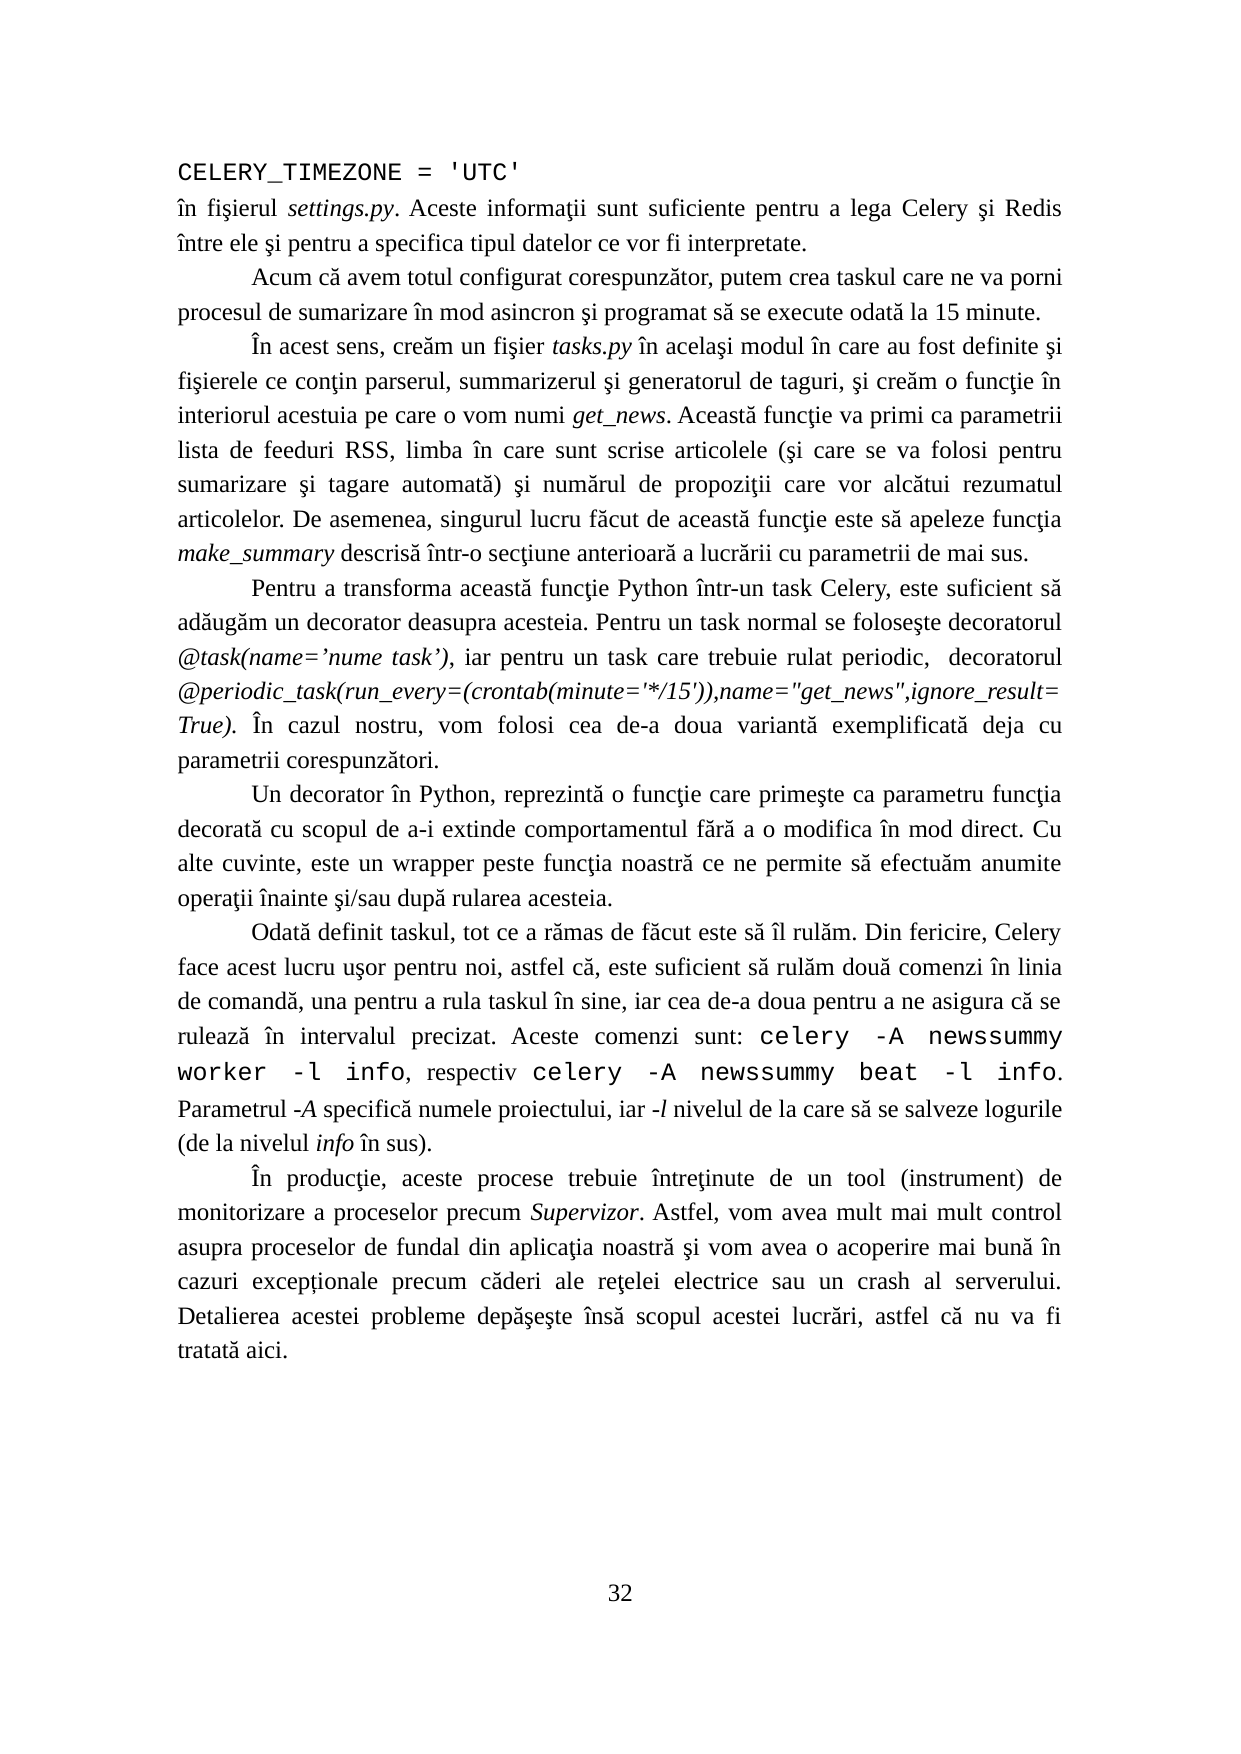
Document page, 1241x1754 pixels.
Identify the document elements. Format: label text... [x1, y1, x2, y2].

text În acest sens, creăm un fişier tasks.py în acelaşi modul în care au fost definite şi fişierele ce conţin parserul, summarizerul şi generatorul de taguri, şi creăm o funcţie în interiorul acestuia pe care o vom numi get_news. Această funcţie va primi ca parametrii lista de feeduri RSS, limba în care sunt scrise articolele (şi care se va folosi pentru sumarizare şi tagare automată) şi numărul de propoziţii care vor alcătui rezumatul articolelor. De asemenea, singurul lucru făcut de această funcţie este să apeleze funcţia make_summary descrisă într-o secţiune anterioară a lucrării cu parametrii de mai sus. [177, 331, 1063, 567]
text CELERY_TIMEZONE = 'UTC' [177, 159, 1063, 188]
text Odată definit taskul, tot ce a rămas de făcut este să îl rulăm. Din fericire, Celery face acest lucru uşor pentru noi, astfel că, este suficient să rulăm două comenzi în linia de comandă, una pentru a rula taskul în sine, iar cea de-a doua pentru a ne asigura că se rulează în intervalul precizat. Aceste comenzi sunt: celery -A newssummy worker -l info, respectiv celery -A newssummy beat -l info. Parametrul -A specifică numele proiectului, iar -l nivelul de la care să se salveze logurile (de la nivelul info în sus). [177, 917, 1063, 1157]
text Pentru a transforma această funcţie Python într-un task Celery, este suficient să adăugăm un decorator deasupra acesteia. Pentru un task normal se foloseşte decoratorul @task(name=’nume task’), iar pentru un task care trebuie rulat periodic, decoratorul @periodic_task(run_every=(crontab(minute='*/15')),name="get_news",ignore_result=True). În cazul nostru, vom folosi cea de-a doua variantă exemplificată deja cu parametrii corespunzători. [177, 573, 1063, 774]
text în fişierul settings.py. Aceste informaţii sunt suficiente pentru a lega Celery şi Redis între ele şi pentru a specifica tipul datelor ce vor fi interpretate. [177, 193, 1063, 257]
text Un decorator în Python, reprezintă o funcţie care primeşte ca parametru funcţia decorată cu scopul de a-i extinde comportamentul fără a o modifica în mod direct. Cu alte cuvinte, este un wrapper peste funcţia noastră ce ne permite să efectuăm anumite operaţii înainte şi/sau după rularea acesteia. [177, 779, 1063, 912]
text În producţie, aceste procese trebuie întreţinute de un tool (instrument) de monitorizare a proceselor precum Supervizor. Astfel, vom avea mult mai mult control asupra proceselor de fundal din aplicaţia noastră şi vom avea o acoperire mai bună în cazuri excepționale precum căderi ale reţelei electrice sau un crash al serverului. Detalierea acestei probleme depăşeşte însă scopul acestei lucrări, astfel că nu va fi tratată aici. [177, 1163, 1063, 1364]
text Acum că avem totul configurat corespunzător, putem crea taskul care ne va porni procesul de sumarizare în mod asincron şi programat să se execute odată la 15 minute. [177, 262, 1063, 326]
